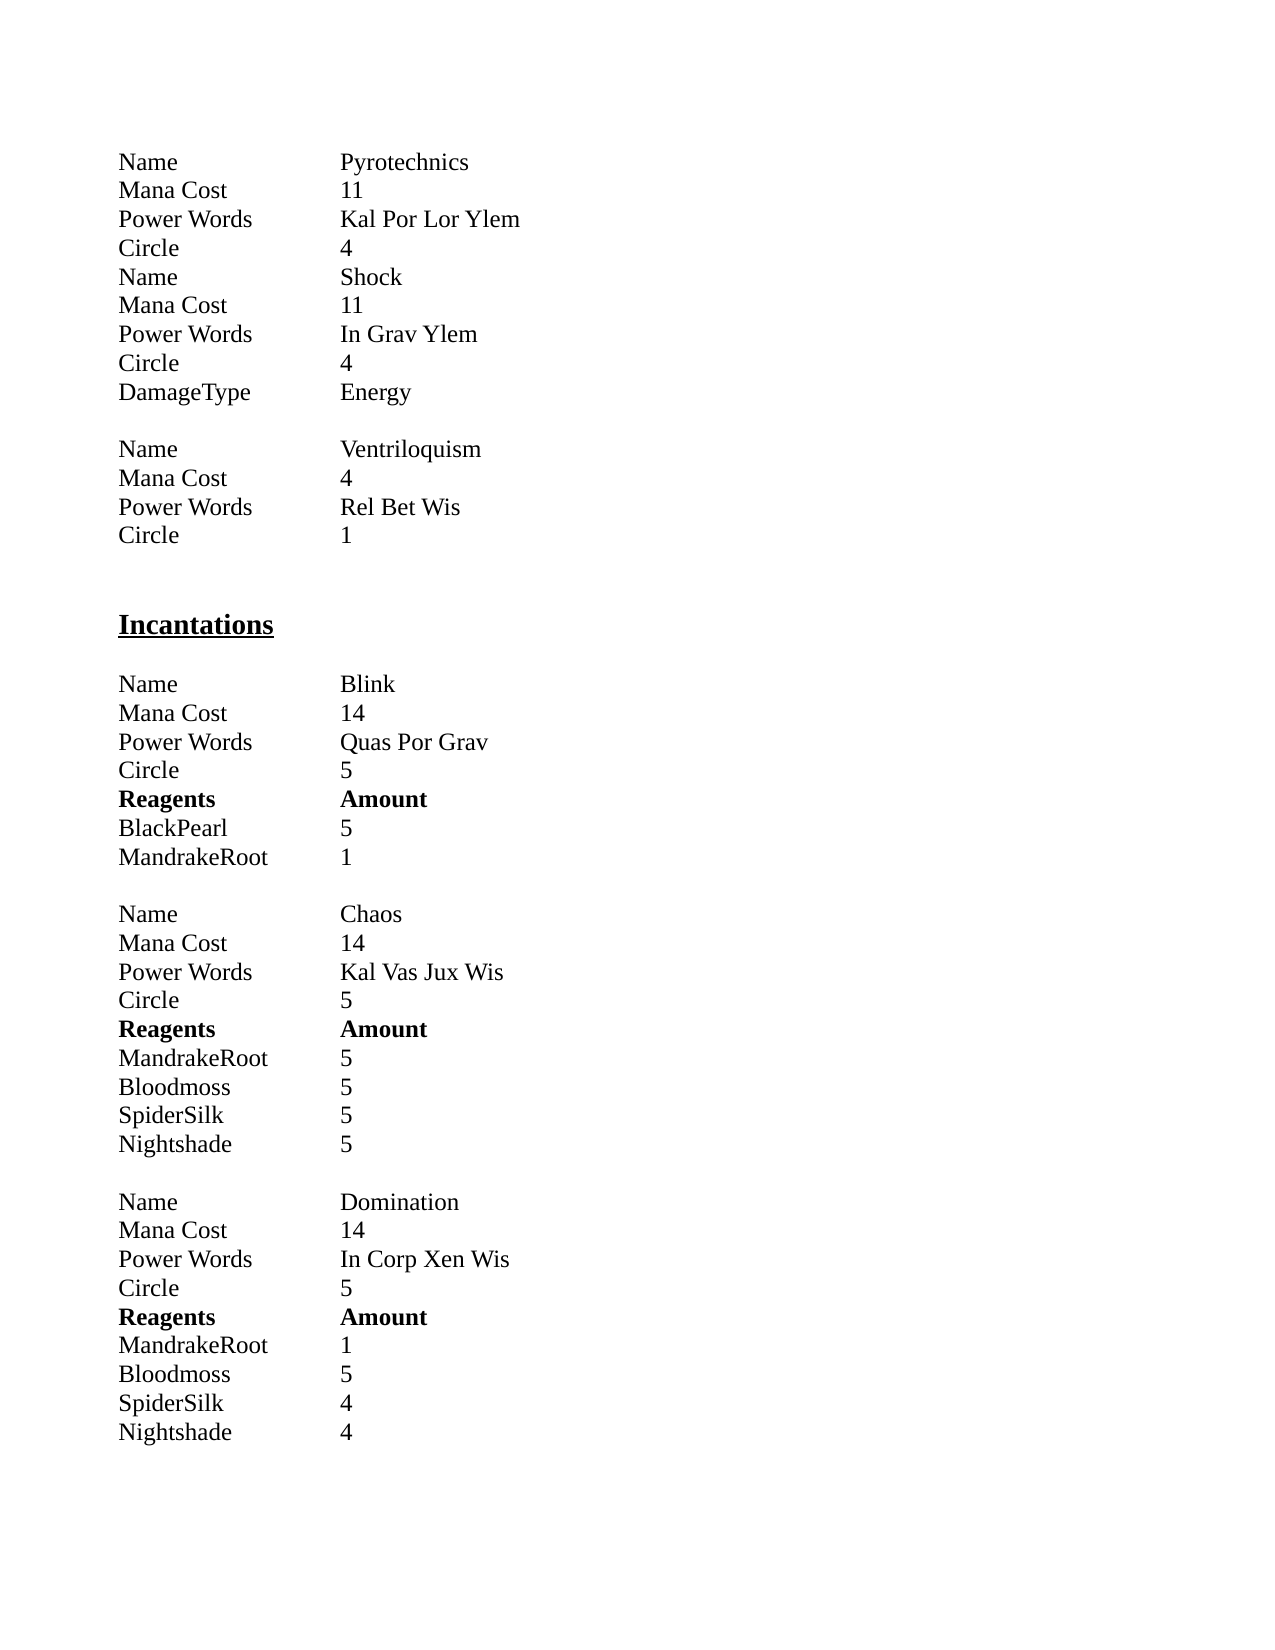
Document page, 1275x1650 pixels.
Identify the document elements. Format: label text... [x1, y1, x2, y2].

text Reagents Amount [118, 1302, 1157, 1330]
text Name Ventriloquism [118, 434, 1157, 463]
text Circle 4 [118, 348, 1157, 377]
text Power Words Kal Vas Jux Wis [118, 957, 1157, 985]
text MandrakeRoot 1 [118, 842, 1157, 870]
text Power Words Quas Por Grav [118, 727, 1157, 755]
text Circle 4 [118, 233, 1157, 262]
text Reagents Amount [118, 784, 1157, 813]
text MandrakeRoot 1 [118, 1330, 1157, 1359]
text Mana Cost 14 [118, 928, 1157, 957]
text Mana Cost 14 [118, 698, 1157, 727]
text Circle 1 [118, 521, 1157, 549]
text Nightshade 5 [118, 1129, 1157, 1158]
text Power Words In Grav Ylem [118, 319, 1157, 348]
text Power Words Rel Bet Wis [118, 492, 1157, 521]
text DamageType Energy [118, 377, 1157, 406]
text Mana Cost 11 [118, 291, 1157, 319]
text Bloodmoss 5 [118, 1359, 1157, 1388]
text Name Chaos [118, 899, 1157, 928]
text Name Pyrotechnics [118, 147, 1157, 176]
text MandrakeRoot 5 [118, 1043, 1157, 1072]
text Power Words In Corp Xen Wis [118, 1244, 1157, 1273]
text Name Shock [118, 262, 1157, 291]
text SpiderSilk 5 [118, 1100, 1157, 1129]
text Nightshade 4 [118, 1417, 1157, 1445]
text BlackPearl 5 [118, 813, 1157, 842]
text Mana Cost 14 [118, 1215, 1157, 1244]
text Incantations [118, 607, 1157, 640]
text Bloodmoss 5 [118, 1072, 1157, 1100]
text Mana Cost 4 [118, 463, 1157, 492]
text SpiderSilk 4 [118, 1388, 1157, 1417]
text Name Blink [118, 669, 1157, 698]
text Power Words Kal Por Lor Ylem [118, 204, 1157, 233]
text Name Domination [118, 1187, 1157, 1215]
text Circle 5 [118, 1273, 1157, 1302]
text Circle 5 [118, 755, 1157, 784]
text Reagents Amount [118, 1014, 1157, 1043]
text Mana Cost 11 [118, 176, 1157, 204]
text Circle 5 [118, 985, 1157, 1014]
